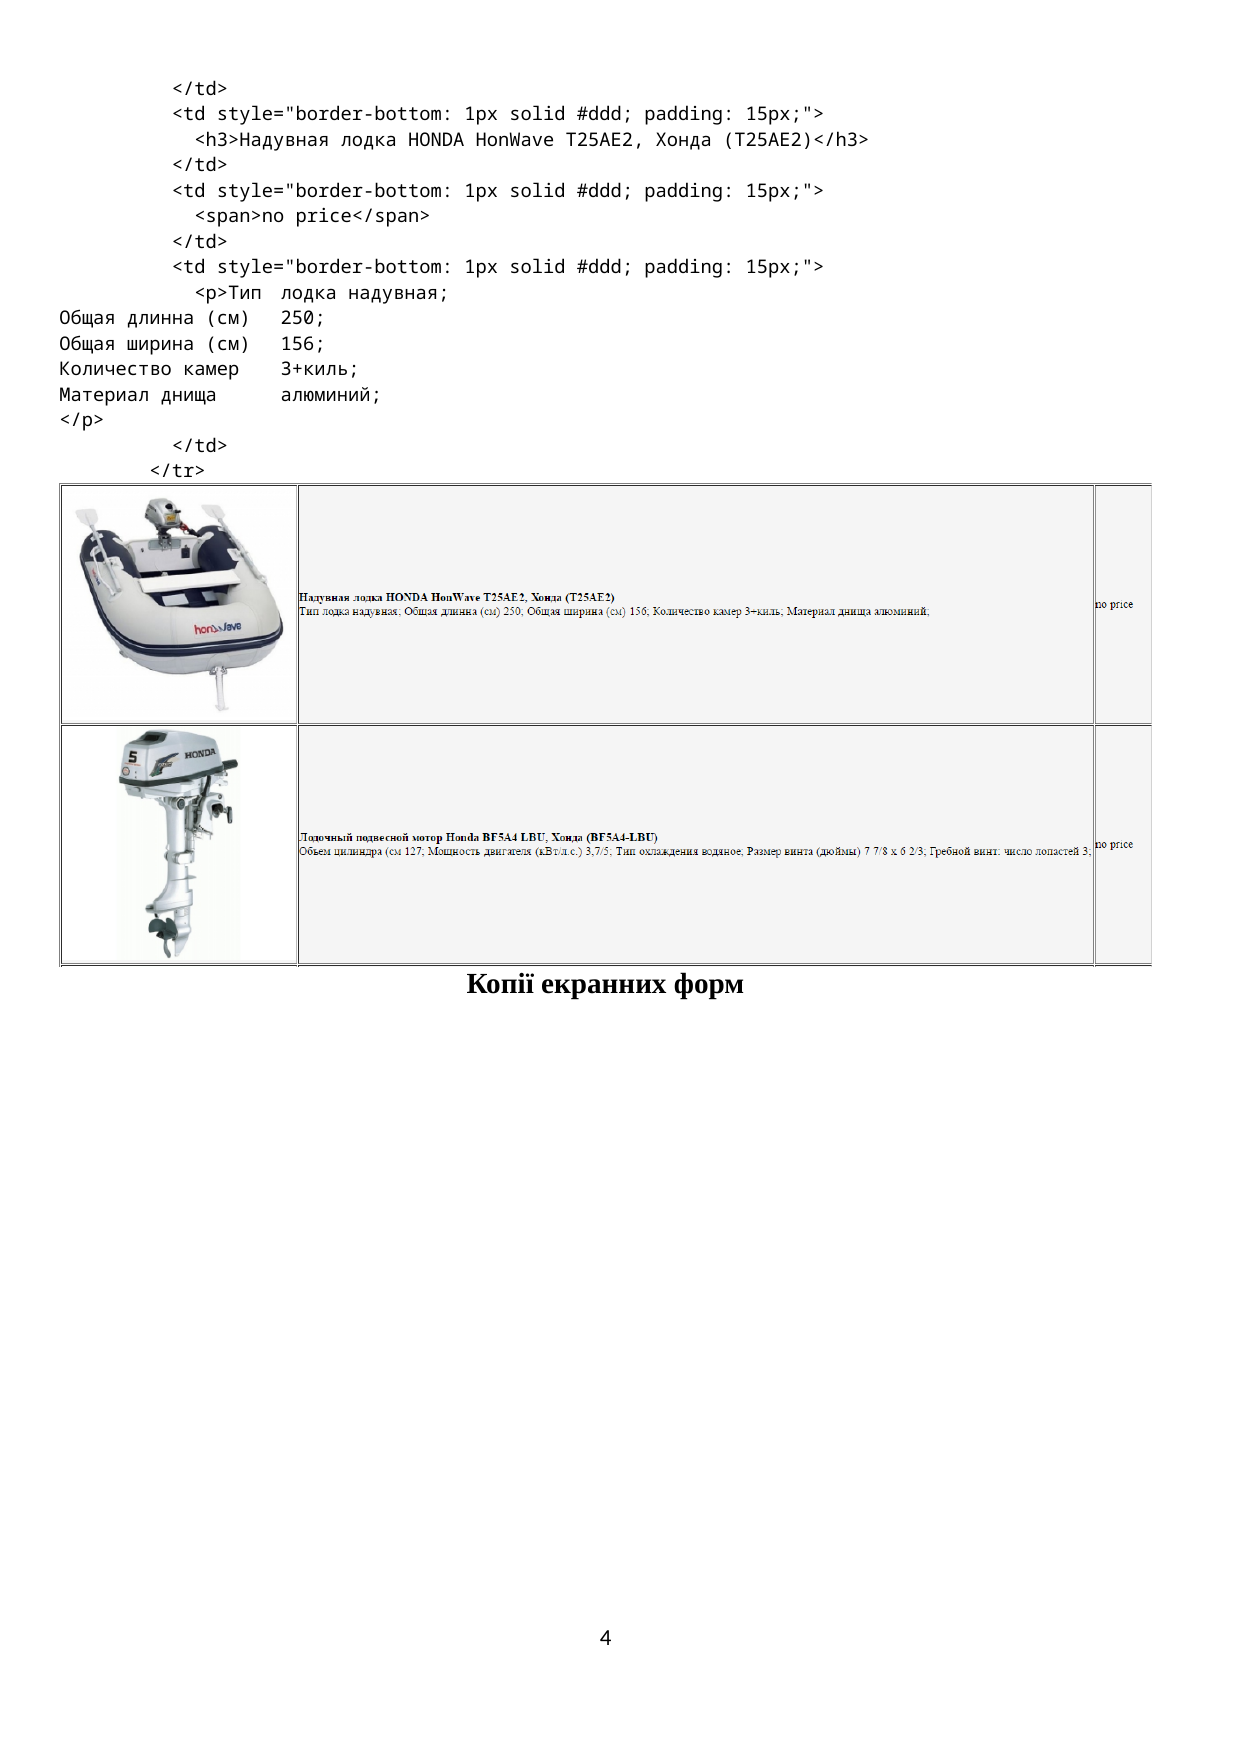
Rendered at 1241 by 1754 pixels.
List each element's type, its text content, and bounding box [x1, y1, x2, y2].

text <td style="border-bottom: 1px solid #ddd; padding: 15px;"> [59, 177, 1152, 203]
text </td> [59, 75, 1152, 101]
text Общая ширина (см) 156; [59, 330, 1152, 356]
text </td> [59, 228, 1152, 254]
text </tr> [59, 458, 1152, 483]
text <p>Тип лодка надувная; [59, 279, 1152, 305]
text </p> [59, 407, 1152, 432]
text <td style="border-bottom: 1px solid #ddd; padding: 15px;"> [59, 254, 1152, 279]
text Общая длинна (см) 250; [59, 305, 1152, 330]
text <td style="border-bottom: 1px solid #ddd; padding: 15px;"> [59, 101, 1152, 126]
text Количество камер 3+киль; [59, 356, 1152, 381]
text <span>no price</span> [59, 203, 1152, 228]
text Материал днища алюминий; [59, 381, 1152, 407]
text </td> [59, 152, 1152, 177]
text </td> [59, 432, 1152, 458]
text <h3>Надувная лодка HONDA HonWave T25AE2, Хонда (T25AE2)</h3> [59, 126, 1152, 152]
text Копії екранних форм [59, 967, 1152, 1000]
